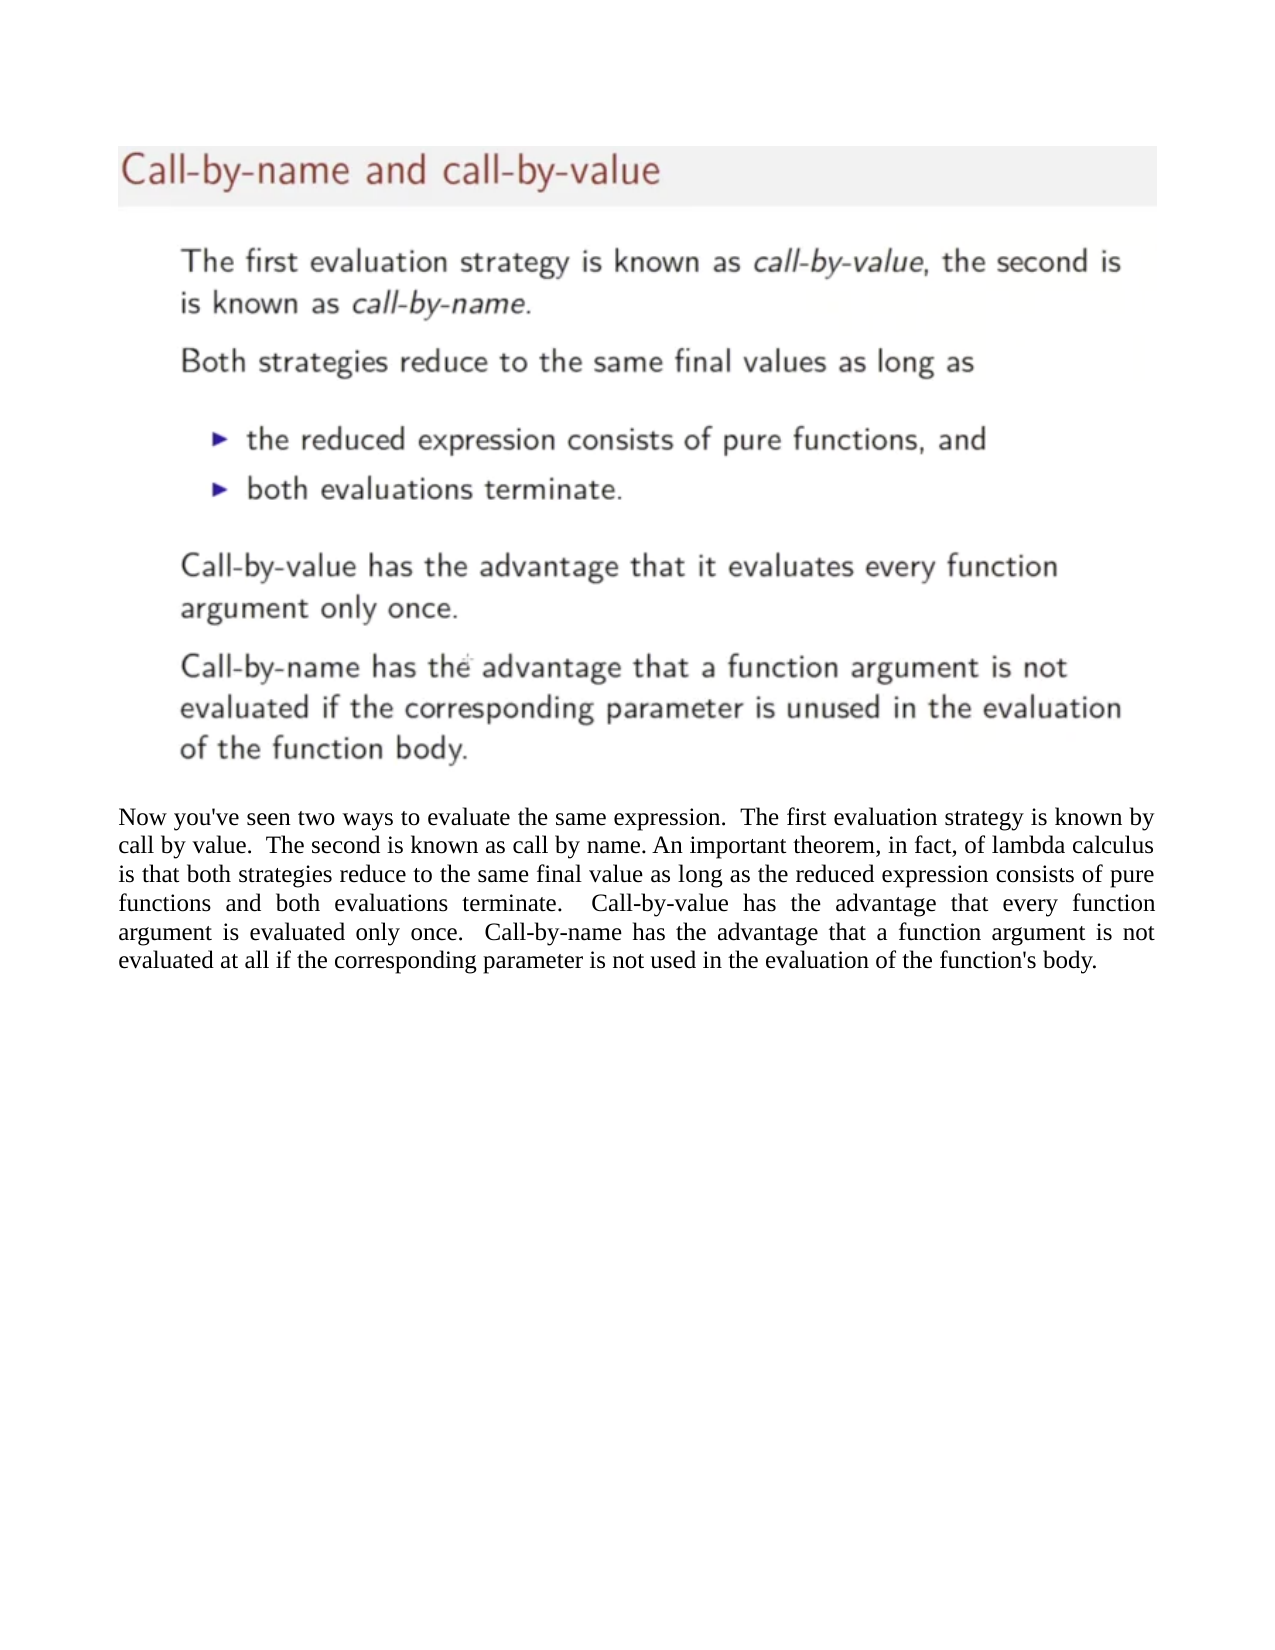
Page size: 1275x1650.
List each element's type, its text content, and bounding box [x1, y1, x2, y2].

picture [118, 146, 1157, 773]
text Now you've seen two ways to evaluate the same expression. The first evaluation strategy is known by call by value. The second is known as call by name. An important theorem, in fact, of lambda calculus is that both strategies reduce to the same final value as long as the reduced expression consists of pure functions and both evaluations terminate. Call-by-value has the advantage that every function argument is evaluated only once. Call-by-name has the advantage that a function argument is not evaluated at all if the corresponding parameter is not used in the evaluation of the function's body. [118, 802, 1157, 974]
